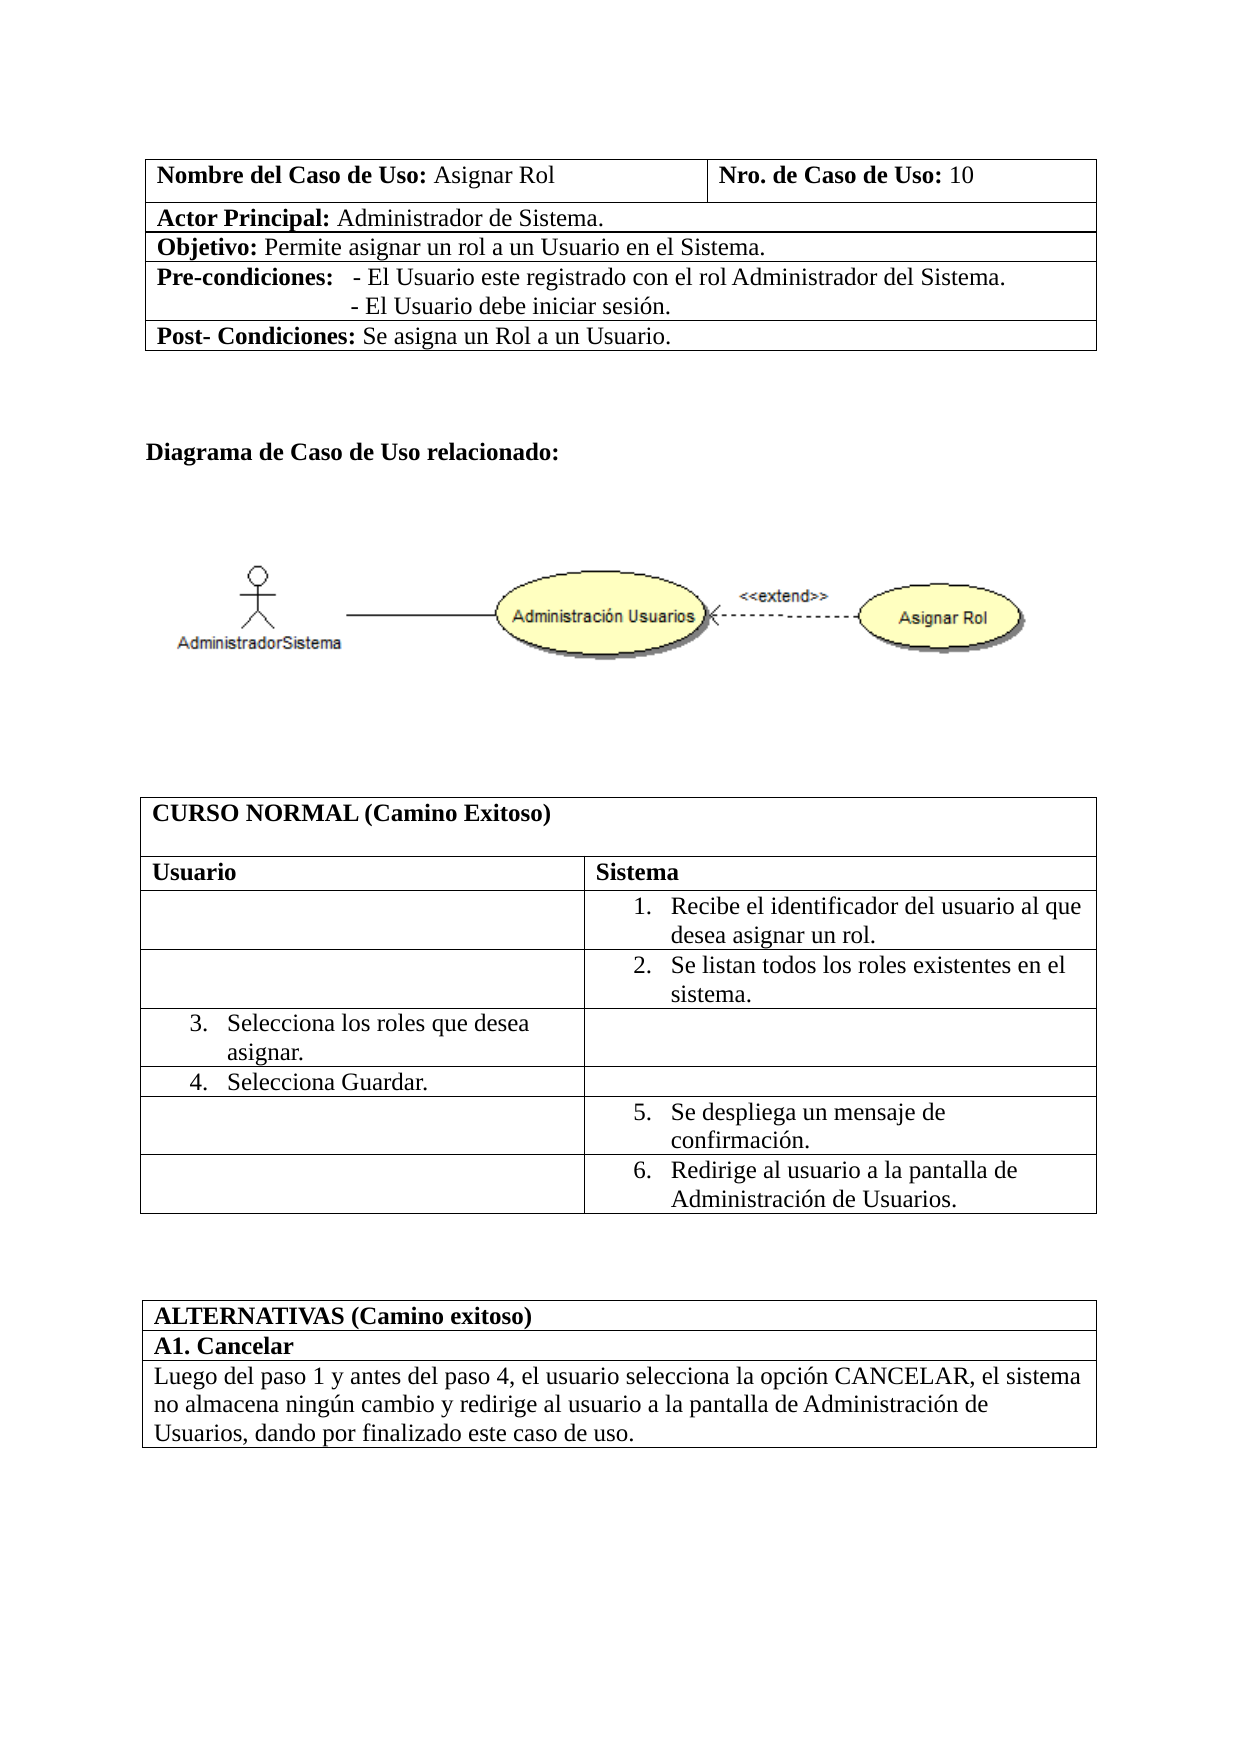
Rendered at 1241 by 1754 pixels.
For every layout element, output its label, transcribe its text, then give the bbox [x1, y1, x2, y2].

table_header Nro. de Caso de Uso: 10 [708, 160, 1096, 202]
table_cell Selecciona los roles que desea asignar. [141, 1009, 584, 1066]
table_cell [141, 891, 584, 949]
table_cell Luego del paso 1 y antes del paso 4, el usuario selecciona la opción CANCELAR, el sistema no almacena ningún cambio y redirige al usuario a la pantalla de Administración de Usuarios, dando por finalizado este caso de uso. [143, 1361, 1096, 1447]
table_header CURSO NORMAL (Camino Exitoso) [141, 798, 1096, 856]
table_cell Se listan todos los roles existentes en el sistema. [585, 950, 1096, 1007]
table_cell Objetivo: Permite asignar un rol a un Usuario en el Sistema. [146, 233, 1096, 261]
table_cell [585, 1009, 1096, 1066]
table_cell Pre-condiciones: - El Usuario este registrado con el rol Administrador del Sistema. - El Usuario debe iniciar sesión. [146, 262, 1096, 320]
table_cell [585, 1067, 1096, 1096]
text Diagrama de Caso de Uso relacionado: [146, 437, 1122, 466]
table_cell [141, 1097, 584, 1154]
table_cell Post- Condiciones: Se asigna un Rol a un Usuario. [146, 321, 1096, 349]
table_header Nombre del Caso de Uso: Asignar Rol [146, 160, 707, 202]
table_cell Redirige al usuario a la pantalla de Administración de Usuarios. [585, 1155, 1096, 1213]
table_header ALTERNATIVAS (Camino exitoso) [143, 1301, 1096, 1330]
table_cell Usuario [141, 857, 584, 890]
table_cell Sistema [585, 857, 1096, 890]
picture [117, 487, 1043, 682]
table_cell [141, 950, 584, 1007]
table_cell [141, 1155, 584, 1213]
table_cell Actor Principal: Administrador de Sistema. [146, 203, 1096, 231]
table_cell Se despliega un mensaje de confirmación. [585, 1097, 1096, 1154]
table_cell Selecciona Guardar. [141, 1067, 584, 1096]
table_cell A1. Cancelar [143, 1331, 1096, 1360]
table_cell Recibe el identificador del usuario al que desea asignar un rol. [585, 891, 1096, 949]
